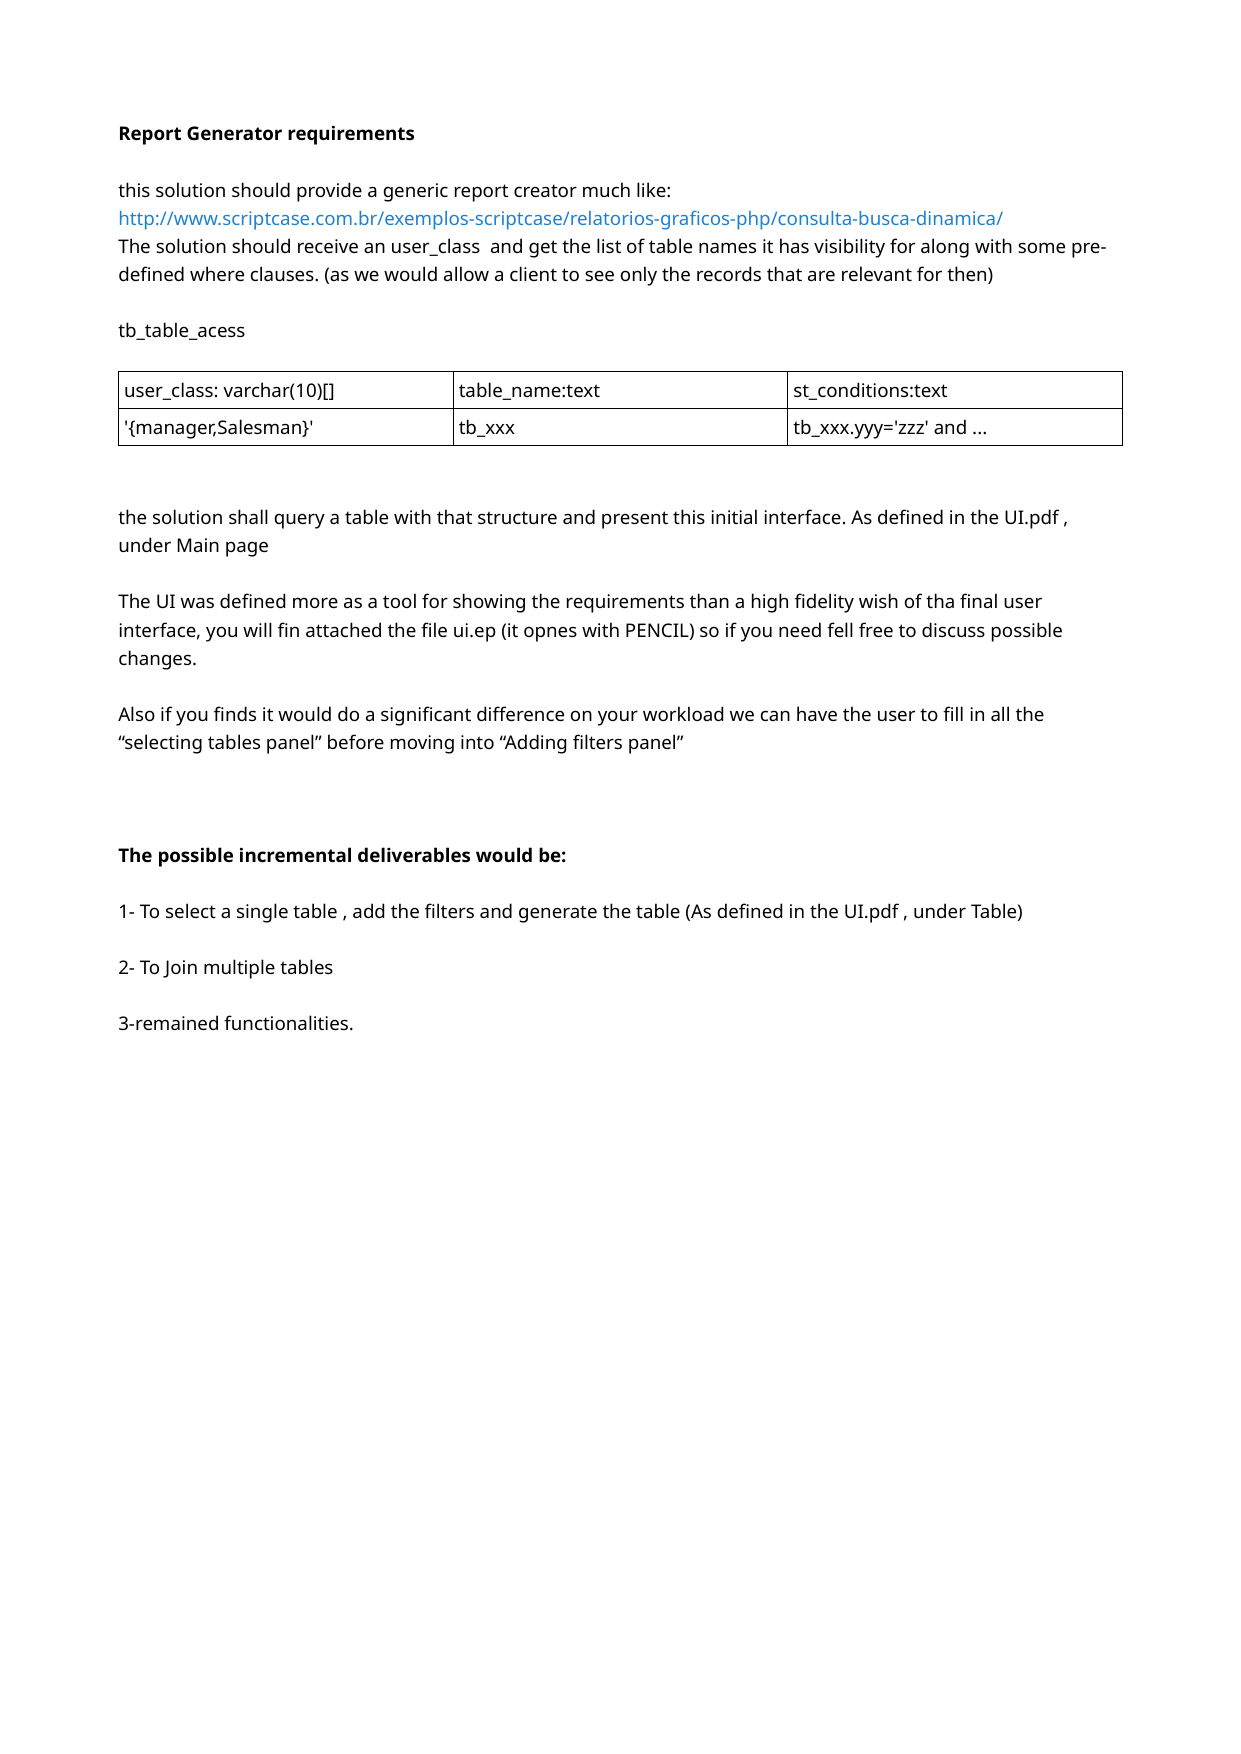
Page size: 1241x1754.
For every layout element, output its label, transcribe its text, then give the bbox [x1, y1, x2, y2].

text The UI was defined more as a tool for showing the requirements than a high fidelity wish of tha final user interface, you will fin attached the file ui.ep (it opnes with PENCIL) so if you need fell free to discuss possible changes. [118, 586, 1122, 671]
table_cell tb_xxx [454, 409, 787, 445]
text The solution should receive an user_class and get the list of table names it has visibility for along with some pre-defined where clauses. (as we would allow a client to see only the records that are relevant for then) [118, 231, 1122, 287]
text 1- To select a single table , add the filters and generate the table (As defined in the UI.pdf , under Table) [118, 896, 1122, 924]
text 3-remained functionalities. [118, 1008, 1122, 1036]
text the solution shall query a table with that structure and present this initial interface. As defined in the UI.pdf , under Main page [118, 502, 1122, 558]
text Also if you finds it would do a significant difference on your workload we can have the user to fill in all the “selecting tables panel” before moving into “Adding filters panel” [118, 699, 1122, 755]
text Report Generator requirements [118, 118, 1122, 146]
text this solution should provide a generic report creator much like: ​http://www.scriptcase.com.br/exemplos-scriptcase/relatorios-graficos-php/consulta-busca-dinamica/ [118, 174, 1122, 231]
table_header st_conditions:text [788, 372, 1122, 408]
text The possible incremental deliverables would be: [118, 839, 1122, 867]
table_cell tb_xxx.yyy='zzz' and ... [788, 409, 1122, 445]
table_header table_name:text [454, 372, 787, 408]
text 2- To Join multiple tables [118, 952, 1122, 980]
table_header user_class: varchar(10)[] [119, 372, 453, 408]
text tb_table_acess [118, 315, 1122, 343]
table_cell '{manager,Salesman}' [119, 409, 453, 445]
